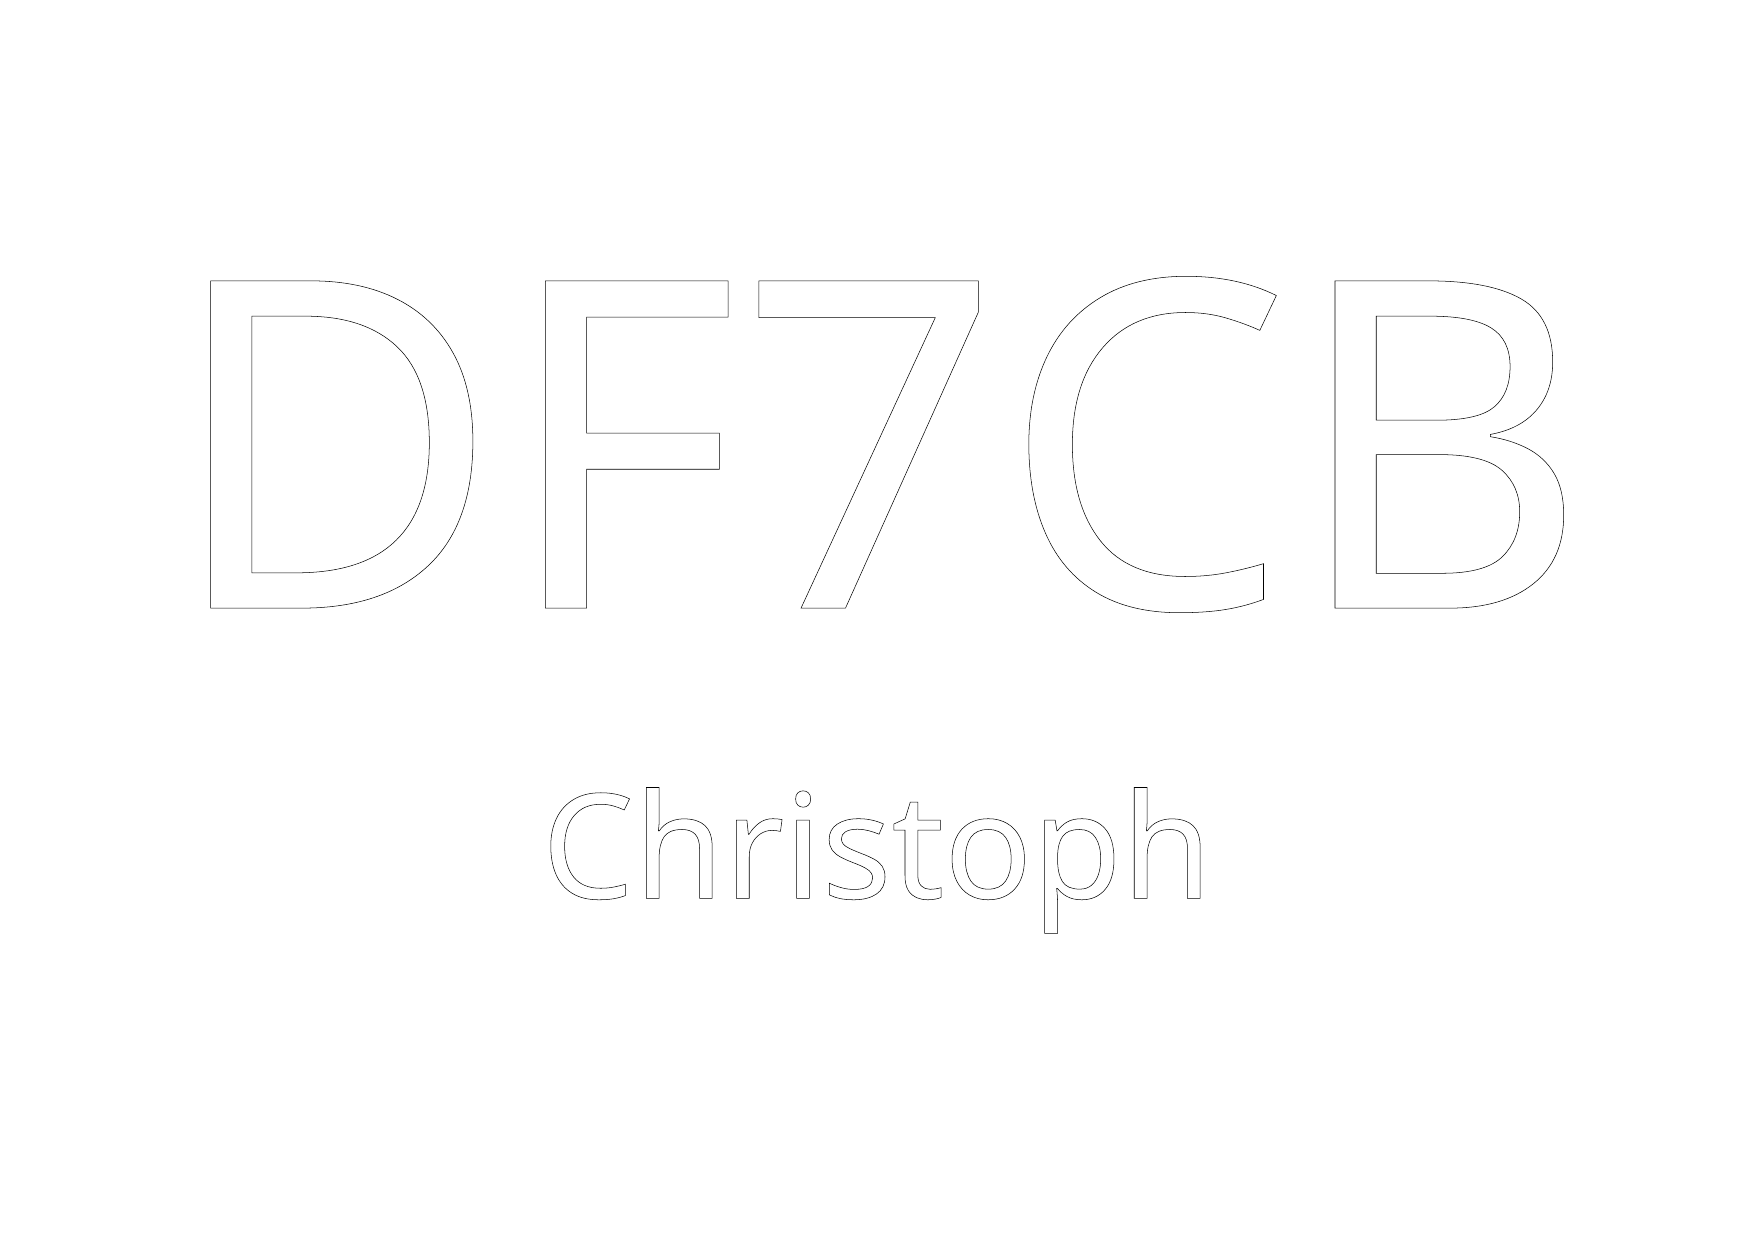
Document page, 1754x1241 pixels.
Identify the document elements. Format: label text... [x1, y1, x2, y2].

text DF7CB [118, 118, 1636, 742]
text Christoph [118, 742, 1636, 941]
